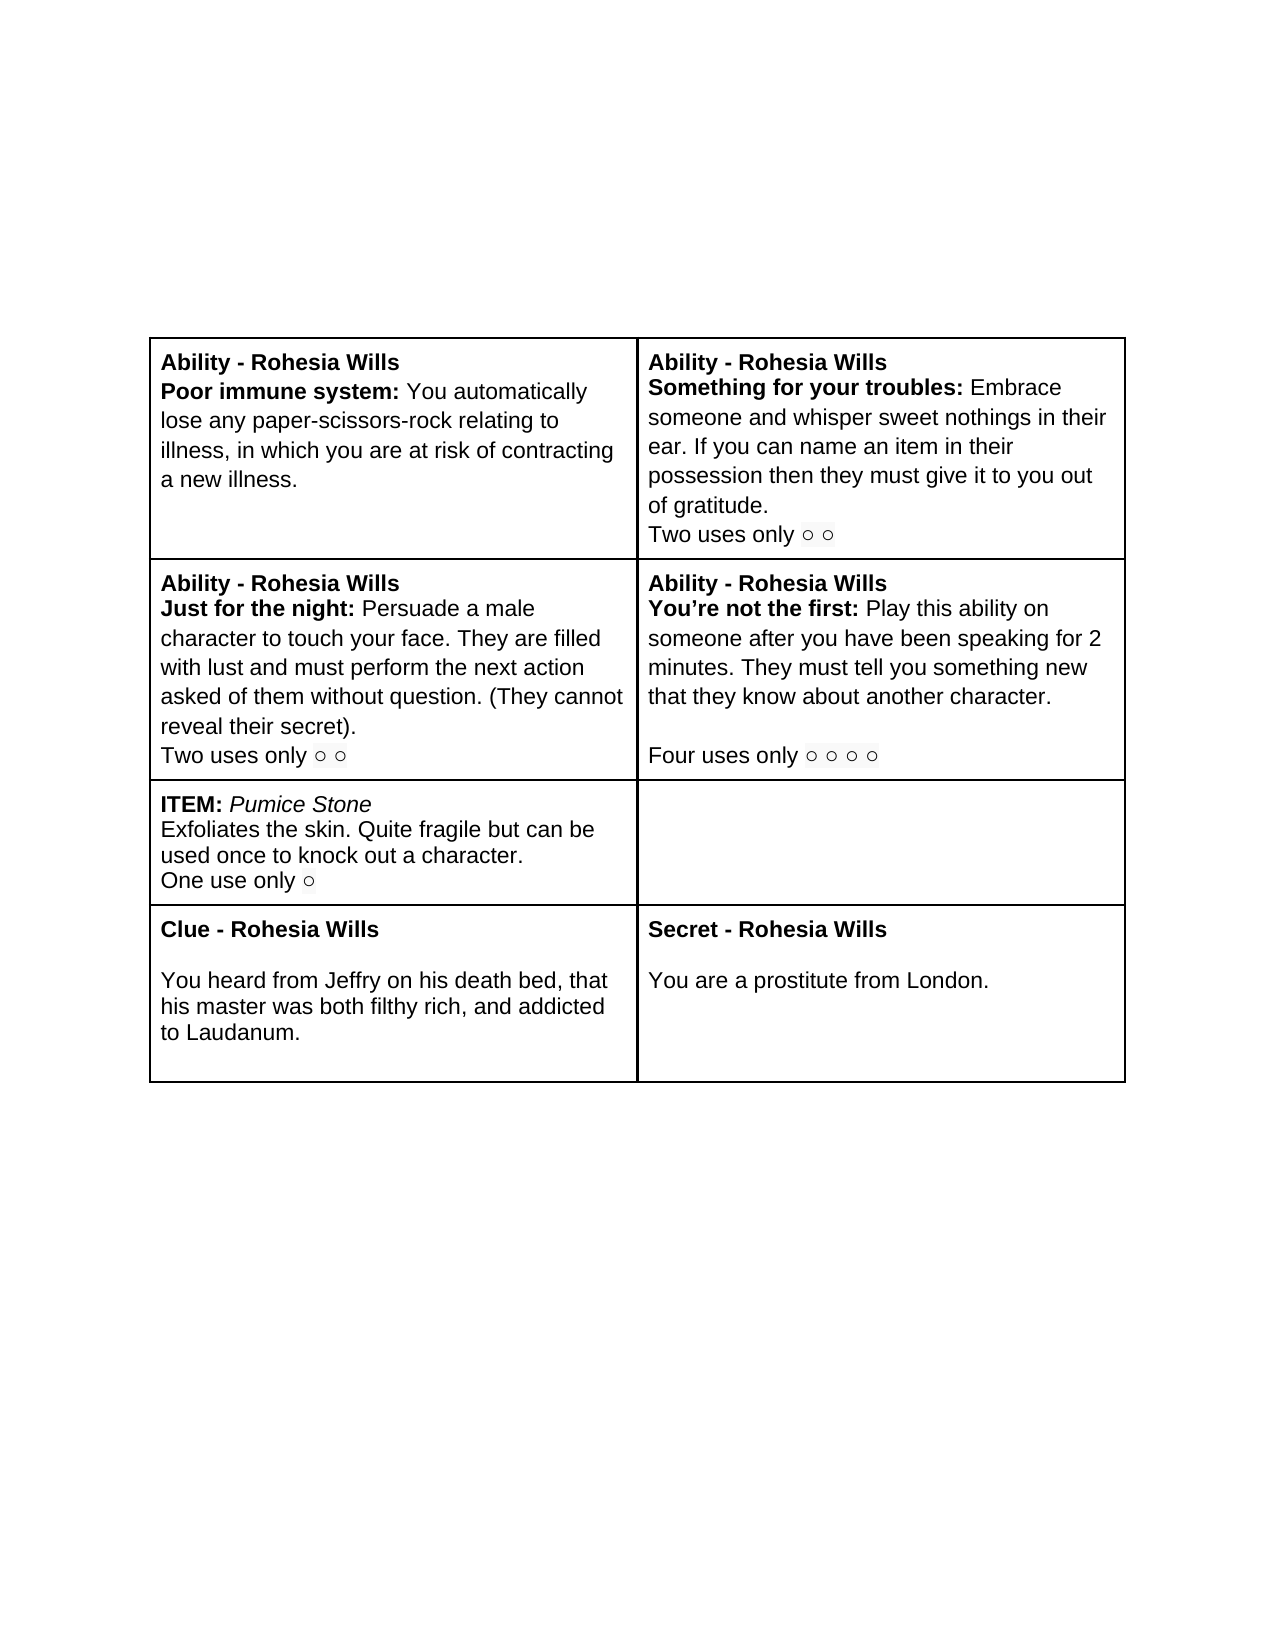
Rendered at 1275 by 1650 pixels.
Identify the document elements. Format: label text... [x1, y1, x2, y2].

table_cell ITEM: Pumice Stone Exfoliates the skin. Quite fragile but can be used once to knock out a character. One use only ○ [151, 781, 636, 904]
table_header Ability - Rohesia Wills Poor immune system: You automatically lose any paper-scissors-rock relating to illness, in which you are at risk of contracting a new illness. [151, 339, 636, 558]
table_cell Ability - Rohesia Wills Just for the night: Persuade a male character to touch your face. They are filled with lust and must perform the next action asked of them without question. (They cannot reveal their secret). Two uses only ○ ○ [151, 560, 636, 779]
table_header Ability - Rohesia Wills Something for your troubles: Embrace someone and whisper sweet nothings in their ear. If you can name an item in their possession then they must give it to you out of gratitude. Two uses only ○ ○ [639, 339, 1124, 558]
table_cell Clue - Rohesia Wills You heard from Jeffry on his death bed, that his master was both filthy rich, and addicted to Laudanum. [151, 906, 636, 1081]
table_cell Ability - Rohesia Wills You’re not the first: Play this ability on someone after you have been speaking for 2 minutes. They must tell you something new that they know about another character. Four uses only ○ ○ ○ ○ [639, 560, 1124, 779]
table_cell Secret - Rohesia Wills You are a prostitute from London. [639, 906, 1124, 1081]
table_cell [639, 781, 1124, 904]
